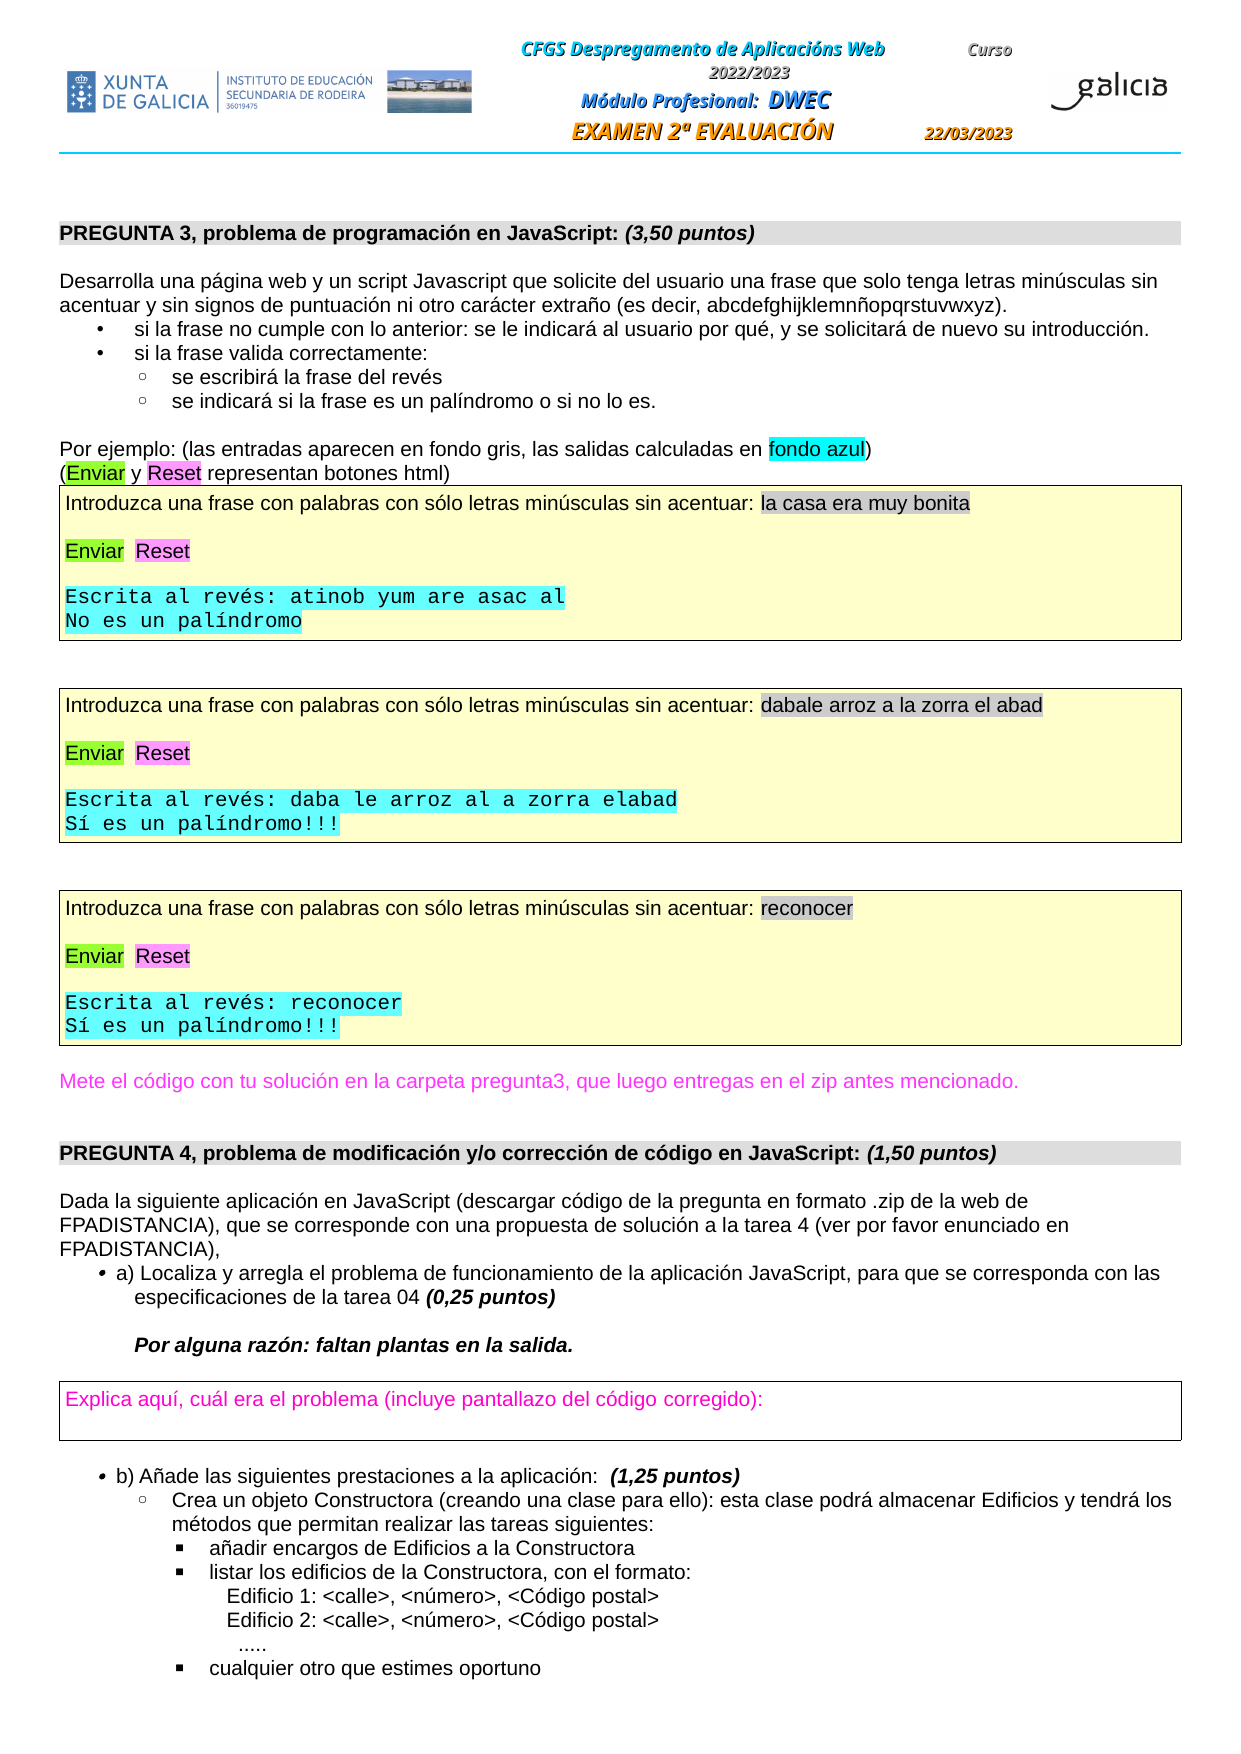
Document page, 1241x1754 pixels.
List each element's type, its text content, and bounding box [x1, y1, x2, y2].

table_header Introduzca una frase con palabras con sólo letras minúsculas sin acentuar: reconocer Enviar Reset Escrita al revés: reconocer Sí es un palíndromo!!! [60, 891, 1181, 1045]
text Por ejemplo: (las entradas aparecen en fondo gris, las salidas calculadas en fondo azul) [59, 437, 1181, 461]
picture [64, 67, 473, 114]
list Por alguna razón: faltan plantas en la salida. [97, 1333, 1181, 1357]
table_header Introduzca una frase con palabras con sólo letras minúsculas sin acentuar: la casa era muy bonita Enviar Reset Escrita al revés: atinob yum are asac al No es un palíndromo [60, 486, 1181, 639]
text Desarrolla una página web y un script Javascript que solicite del usuario una frase que solo tenga letras minúsculas sin acentuar y sin signos de puntuación ni otro carácter extraño (es decir, abcdefghijklemnñopqrstuvwxyz). [59, 269, 1181, 317]
list ..... [172, 1632, 1181, 1656]
list si la frase valida correctamente: [97, 341, 1181, 365]
list Crea un objeto Constructora (creando una clase para ello): esta clase podrá almacenar Edificios y tendrá los métodos que permitan realizar las tareas siguientes: [134, 1488, 1181, 1536]
list Edificio 1: <calle>, <número>, <Código postal> Edificio 2: <calle>, <número>, <Código postal> [172, 1584, 1181, 1632]
table_header Explica aquí, cuál era el problema (incluye pantallazo del código corregido): [60, 1382, 1181, 1440]
table_header Introduzca una frase con palabras con sólo letras minúsculas sin acentuar: dabale arroz a la zorra el abad Enviar Reset Escrita al revés: daba le arroz al a zorra elabad Sí es un palíndromo!!! [60, 689, 1181, 842]
list listar los edificios de la Constructora, con el formato: [172, 1560, 1181, 1584]
list añadir encargos de Edificios a la Constructora [172, 1536, 1181, 1560]
list se escribirá la frase del revés [134, 365, 1181, 389]
list b) Añade las siguientes prestaciones a la aplicación: (1,25 puntos) [97, 1464, 1181, 1488]
list cualquier otro que estimes oportuno [172, 1656, 1181, 1680]
text PREGUNTA 3, problema de programación en JavaScript: (3,50 puntos) [59, 221, 1181, 245]
picture [1051, 70, 1172, 114]
text Mete el código con tu solución en la carpeta pregunta3, que luego entregas en el zip antes mencionado. [59, 1069, 1181, 1093]
text Dada la siguiente aplicación en JavaScript (descargar código de la pregunta en formato .zip de la web de FPADISTANCIA), que se corresponde con una propuesta de solución a la tarea 4 (ver por favor enunciado en FPADISTANCIA), [59, 1189, 1181, 1261]
list se indicará si la frase es un palíndromo o si no lo es. [134, 389, 1181, 413]
text PREGUNTA 4, problema de modificación y/o corrección de código en JavaScript: (1,50 puntos) [59, 1141, 1181, 1165]
text (Enviar y Reset representan botones html) [59, 461, 1181, 485]
list a) Localiza y arregla el problema de funcionamiento de la aplicación JavaScript, para que se corresponda con las especificaciones de la tarea 04 (0,25 puntos) [97, 1261, 1181, 1333]
list si la frase no cumple con lo anterior: se le indicará al usuario por qué, y se solicitará de nuevo su introducción. [97, 317, 1181, 341]
